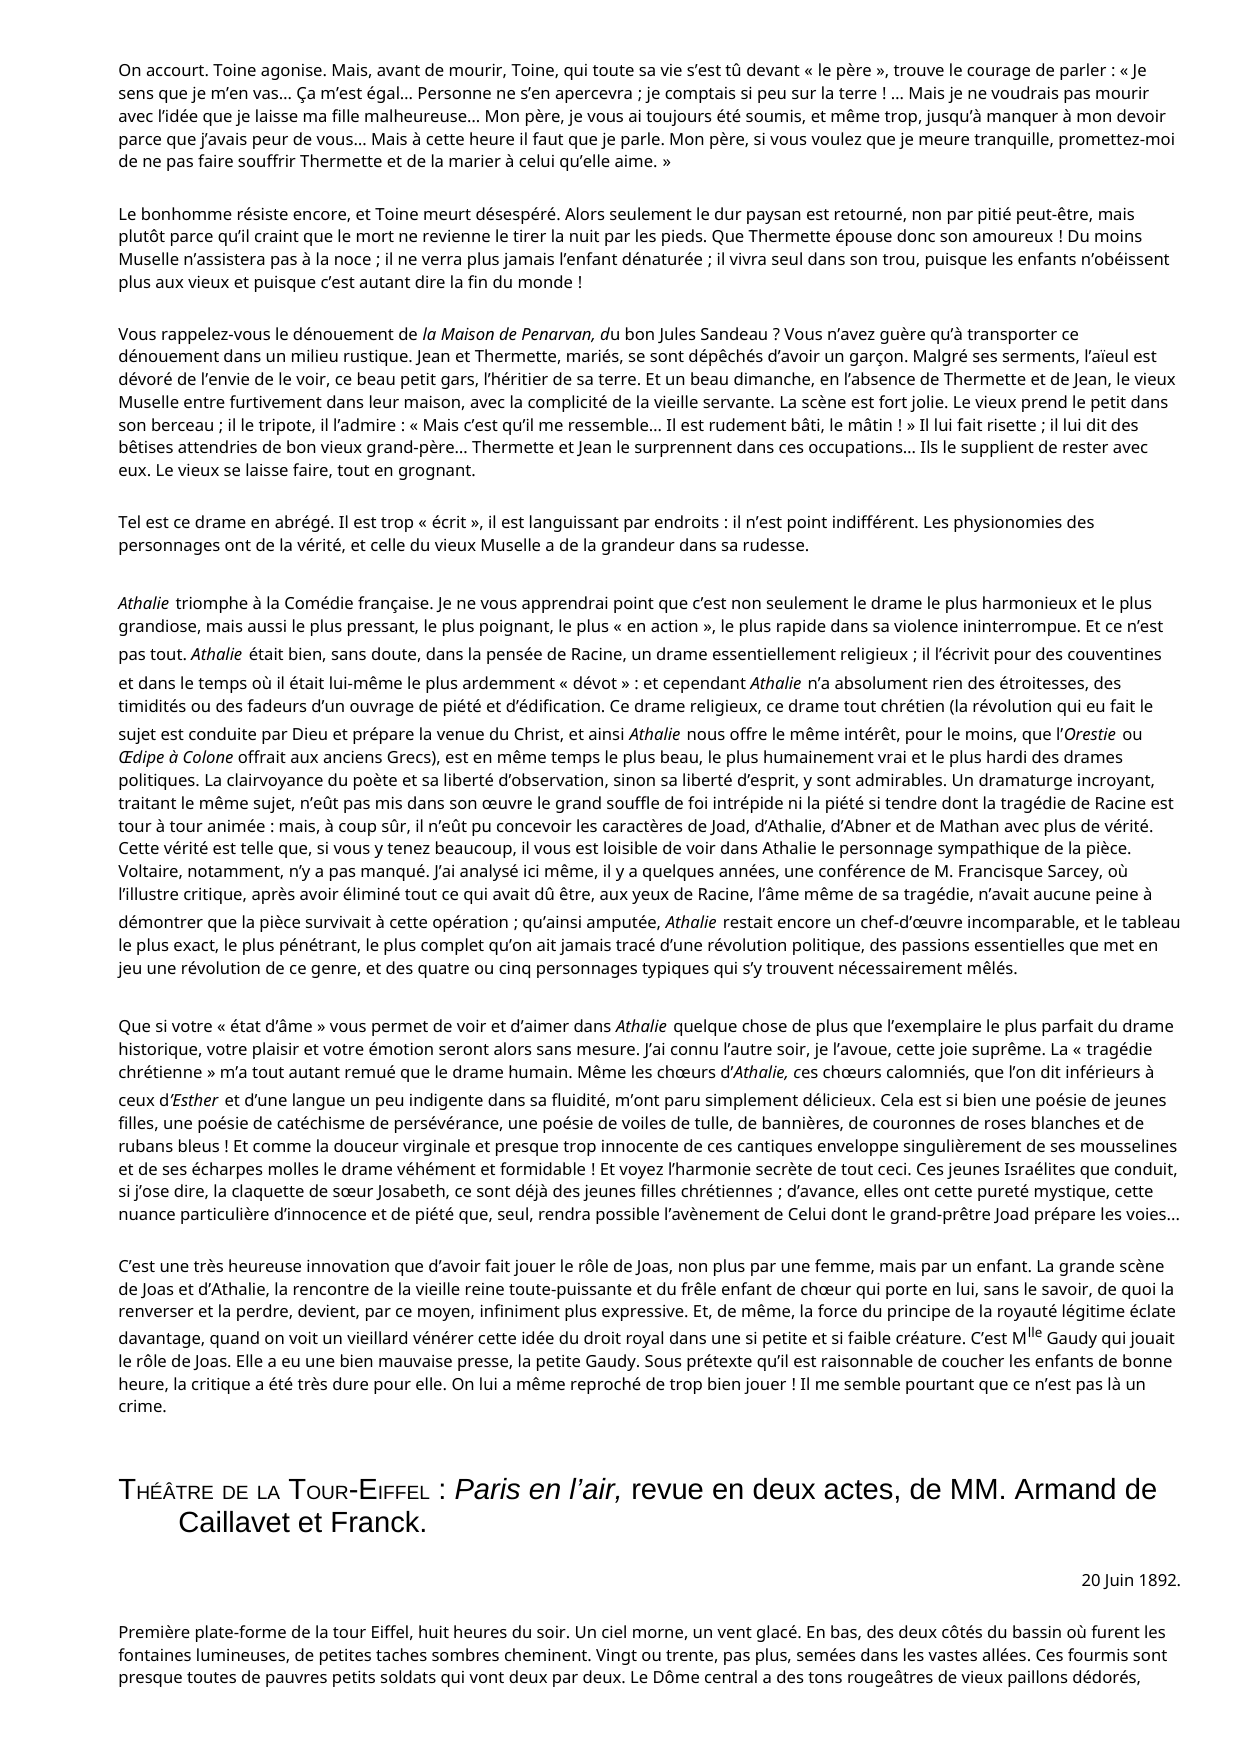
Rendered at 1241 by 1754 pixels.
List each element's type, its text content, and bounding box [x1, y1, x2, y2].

subtitle Théâtre de la Tour-Eiffel : Paris en l’air, revue en deux actes, de MM. Armand de Caillavet et Franck. [118, 1472, 1181, 1539]
text Athalie triomphe à la Comédie française. Je ne vous apprendrai point que c’est non seulement le drame le plus harmonieux et le plus grandiose, mais aussi le plus pressant, le plus poignant, le plus « en action », le plus rapide dans sa violence ininterrompue. Et ce n’est pas tout. Athalie était bien, sans doute, dans la pensée de Racine, un drame essentiellement religieux ; il l’écrivit pour des couventines et dans le temps où il était lui-même le plus ardemment « dévot » : et cependant Athalie n’a absolument rien des étroitesses, des timidités ou des fadeurs d’un ouvrage de piété et d’édification. Ce drame religieux, ce drame tout chrétien (la révolution qui eu fait le sujet est conduite par Dieu et prépare la venue du Christ, et ainsi Athalie nous offre le même intérêt, pour le moins, que l’Orestie ou Œdipe à Colone offrait aux anciens Grecs), est en même temps le plus beau, le plus humainement vrai et le plus hardi des drames politiques. La clairvoyance du poète et sa liberté d’observation, sinon sa liberté d’esprit, y sont admirables. Un dramaturge incroyant, traitant le même sujet, n’eût pas mis dans son œuvre le grand souffle de foi intrépide ni la piété si tendre dont la tragédie de Racine est tour à tour animée : mais, à coup sûr, il n’eût pu concevoir les caractères de Joad, d’Athalie, d’Abner et de Mathan avec plus de vérité. Cette vérité est telle que, si vous y tenez beaucoup, il vous est loisible de voir dans Athalie le personnage sympathique de la pièce. Voltaire, notamment, n’y a pas manqué. J’ai analysé ici même, il y a quelques années, une conférence de M. Francisque Sarcey, où l’illustre critique, après avoir éliminé tout ce qui avait dû être, aux yeux de Racine, l’âme même de sa tragédie, n’avait aucune peine à démontrer que la pièce survivait à cette opération ; qu’ainsi amputée, Athalie restait encore un chef-d’œuvre incomparable, et le tableau le plus exact, le plus pénétrant, le plus complet qu’on ait jamais tracé d’une révolution politique, des passions essentielles que met en jeu une révolution de ce genre, et des quatre ou cinq personnages typiques qui s’y trouvent nécessairement mêlés. [118, 586, 1181, 979]
text 20 Juin 1892. [118, 1568, 1181, 1591]
text Vous rappelez-vous le dénouement de la Maison de Penarvan, du bon Jules Sandeau ? Vous n’avez guère qu’à transporter ce dénouement dans un milieu rustique. Jean et Thermette, mariés, se sont dépêchés d’avoir un garçon. Malgré ses serments, l’aïeul est dévoré de l’envie de le voir, ce beau petit gars, l’héritier de sa terre. Et un beau dimanche, en l’absence de Thermette et de Jean, le vieux Muselle entre furtivement dans leur maison, avec la complicité de la vieille servante. La scène est fort jolie. Le vieux prend le petit dans son berceau ; il le tripote, il l’admire : « Mais c’est qu’il me ressemble… Il est rudement bâti, le mâtin ! » Il lui fait risette ; il lui dit des bêtises attendries de bon vieux grand-père… Thermette et Jean le surprennent dans ces occupations… Ils le supplient de rester avec eux. Le vieux se laisse faire, tout en grognant. [118, 322, 1181, 481]
text C’est une très heureuse innovation que d’avoir fait jouer le rôle de Joas, non plus par une femme, mais par un enfant. La grande scène de Joas et d’Athalie, la rencontre de la vieille reine toute-puissante et du frêle enfant de chœur qui porte en lui, sans le savoir, de quoi la renverser et la perdre, devient, par ce moyen, infiniment plus expressive. Et, de même, la force du principe de la royauté légitime éclate davantage, quand on voit un vieillard vénérer cette idée du droit royal dans une si petite et si faible créature. C’est Mlle Gaudy qui jouait le rôle de Joas. Elle a eu une bien mauvaise presse, la petite Gaudy. Sous prétexte qu’il est raisonnable de coucher les enfants de bonne heure, la critique a été très dure pour elle. On lui a même reproché de trop bien jouer ! Il me semble pourtant que ce n’est pas là un crime. [118, 1255, 1181, 1417]
text Que si votre « état d’âme » vous permet de voir et d’aimer dans Athalie quelque chose de plus que l’exemplaire le plus parfait du drame historique, votre plaisir et votre émotion seront alors sans mesure. J’ai connu l’autre soir, je l’avoue, cette joie suprême. La « tragédie chrétienne » m’a tout autant remué que le drame humain. Même les chœurs d’Athalie, ces chœurs calomniés, que l’on dit inférieurs à ceux d’Esther et d’une langue un peu indigente dans sa fluidité, m’ont paru simplement délicieux. Cela est si bien une poésie de jeunes filles, une poésie de catéchisme de persévérance, une poésie de voiles de tulle, de bannières, de couronnes de roses blanches et de rubans bleus ! Et comme la douceur virginale et presque trop innocente de ces cantiques enveloppe singulièrement de ses mousselines et de ses écharpes molles le drame véhément et formidable ! Et voyez l’harmonie secrète de tout ceci. Ces jeunes Israélites que conduit, si j’ose dire, la claquette de sœur Josabeth, ce sont déjà des jeunes filles chrétiennes ; d’avance, elles ont cette pureté mystique, cette nuance particulière d’innocence et de piété que, seul, rendra possible l’avènement de Celui dont le grand-prêtre Joad prépare les voies... [118, 1009, 1181, 1225]
text Le bonhomme résiste encore, et Toine meurt désespéré. Alors seulement le dur paysan est retourné, non par pitié peut-être, mais plutôt parce qu’il craint que le mort ne revienne le tirer la nuit par les pieds. Que Thermette épouse donc son amoureux ! Du moins Muselle n’assistera pas à la noce ; il ne verra plus jamais l’enfant dénaturée ; il vivra seul dans son trou, puisque les enfants n’obéissent plus aux vieux et puisque c’est autant dire la fin du monde ! [118, 202, 1181, 293]
text On accourt. Toine agonise. Mais, avant de mourir, Toine, qui toute sa vie s’est tû devant « le père », trouve le courage de parler : « Je sens que je m’en vas… Ça m’est égal… Personne ne s’en apercevra ; je comptais si peu sur la terre ! … Mais je ne voudrais pas mourir avec l’idée que je laisse ma fille malheureuse… Mon père, je vous ai toujours été soumis, et même trop, jusqu’à manquer à mon devoir parce que j’avais peur de vous… Mais à cette heure il faut que je parle. Mon père, si vous voulez que je meure tranquille, promettez-moi de ne pas faire souffrir Thermette et de la marier à celui qu’elle aime. » [118, 59, 1181, 173]
text Tel est ce drame en abrégé. Il est trop « écrit », il est languissant par endroits : il n’est point indifférent. Les physionomies des personnages ont de la vérité, et celle du vieux Muselle a de la grandeur dans sa rudesse. [118, 511, 1181, 556]
text Première plate-forme de la tour Eiffel, huit heures du soir. Un ciel morne, un vent glacé. En bas, des deux côtés du bassin où furent les fontaines lumineuses, de petites taches sombres cheminent. Vingt ou trente, pas plus, semées dans les vastes allées. Ces fourmis sont presque toutes de pauvres petits soldats qui vont deux par deux. Le Dôme central a des tons rougeâtres de vieux paillons dédorés, [118, 1621, 1181, 1689]
